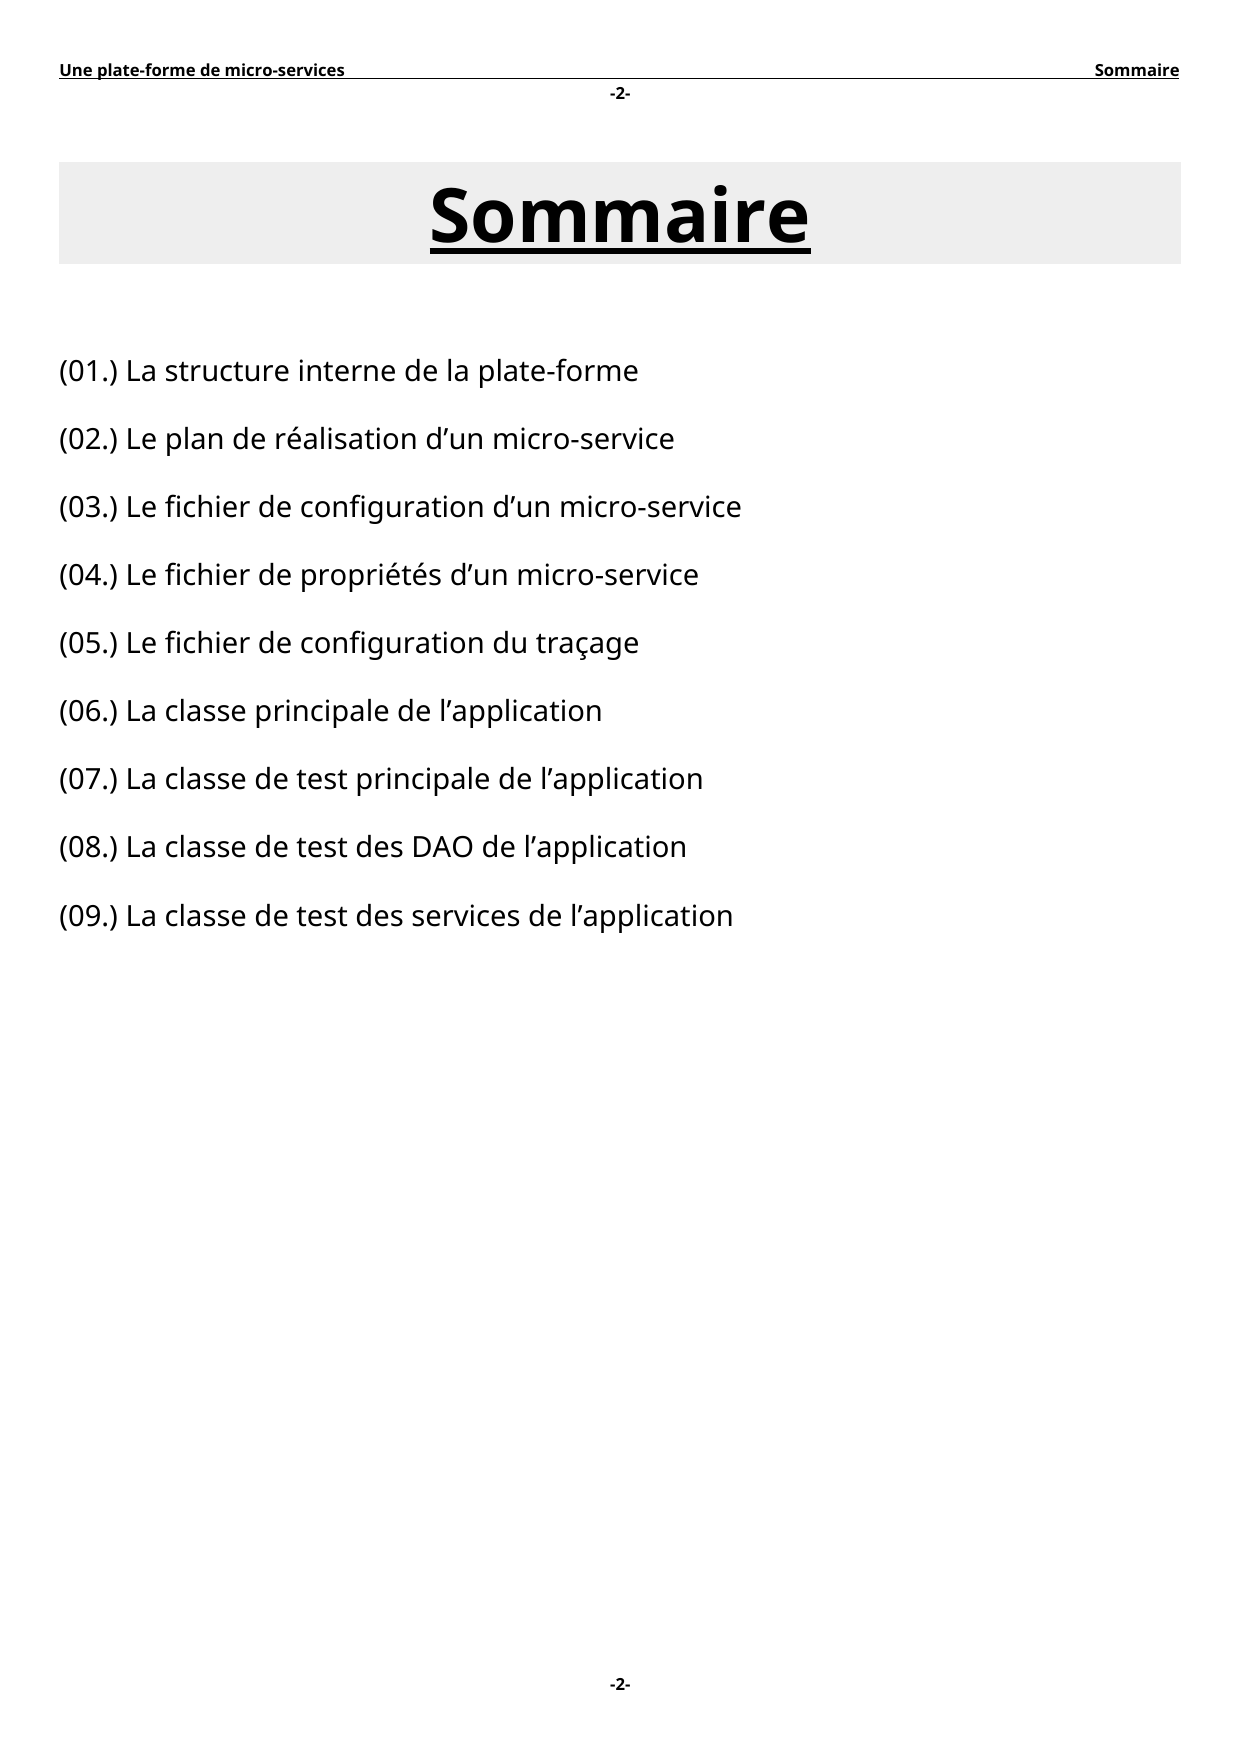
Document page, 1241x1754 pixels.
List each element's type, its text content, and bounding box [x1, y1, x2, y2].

text (08.) La classe de test des DAO de l’application [59, 827, 1181, 866]
text (04.) Le fichier de propriétés d’un micro-service [59, 554, 1181, 594]
text (06.) La classe principale de l’application [59, 691, 1181, 730]
text (01.) La structure interne de la plate-forme [59, 350, 1181, 389]
text (07.) La classe de test principale de l’application [59, 759, 1181, 798]
text (09.) La classe de test des services de l’application [59, 895, 1181, 934]
text (05.) Le fichier de configuration du traçage [59, 622, 1181, 662]
text (03.) Le fichier de configuration d’un micro-service [59, 486, 1181, 526]
text (02.) Le plan de réalisation d’un micro-service [59, 418, 1181, 458]
text Sommaire [59, 162, 1181, 264]
